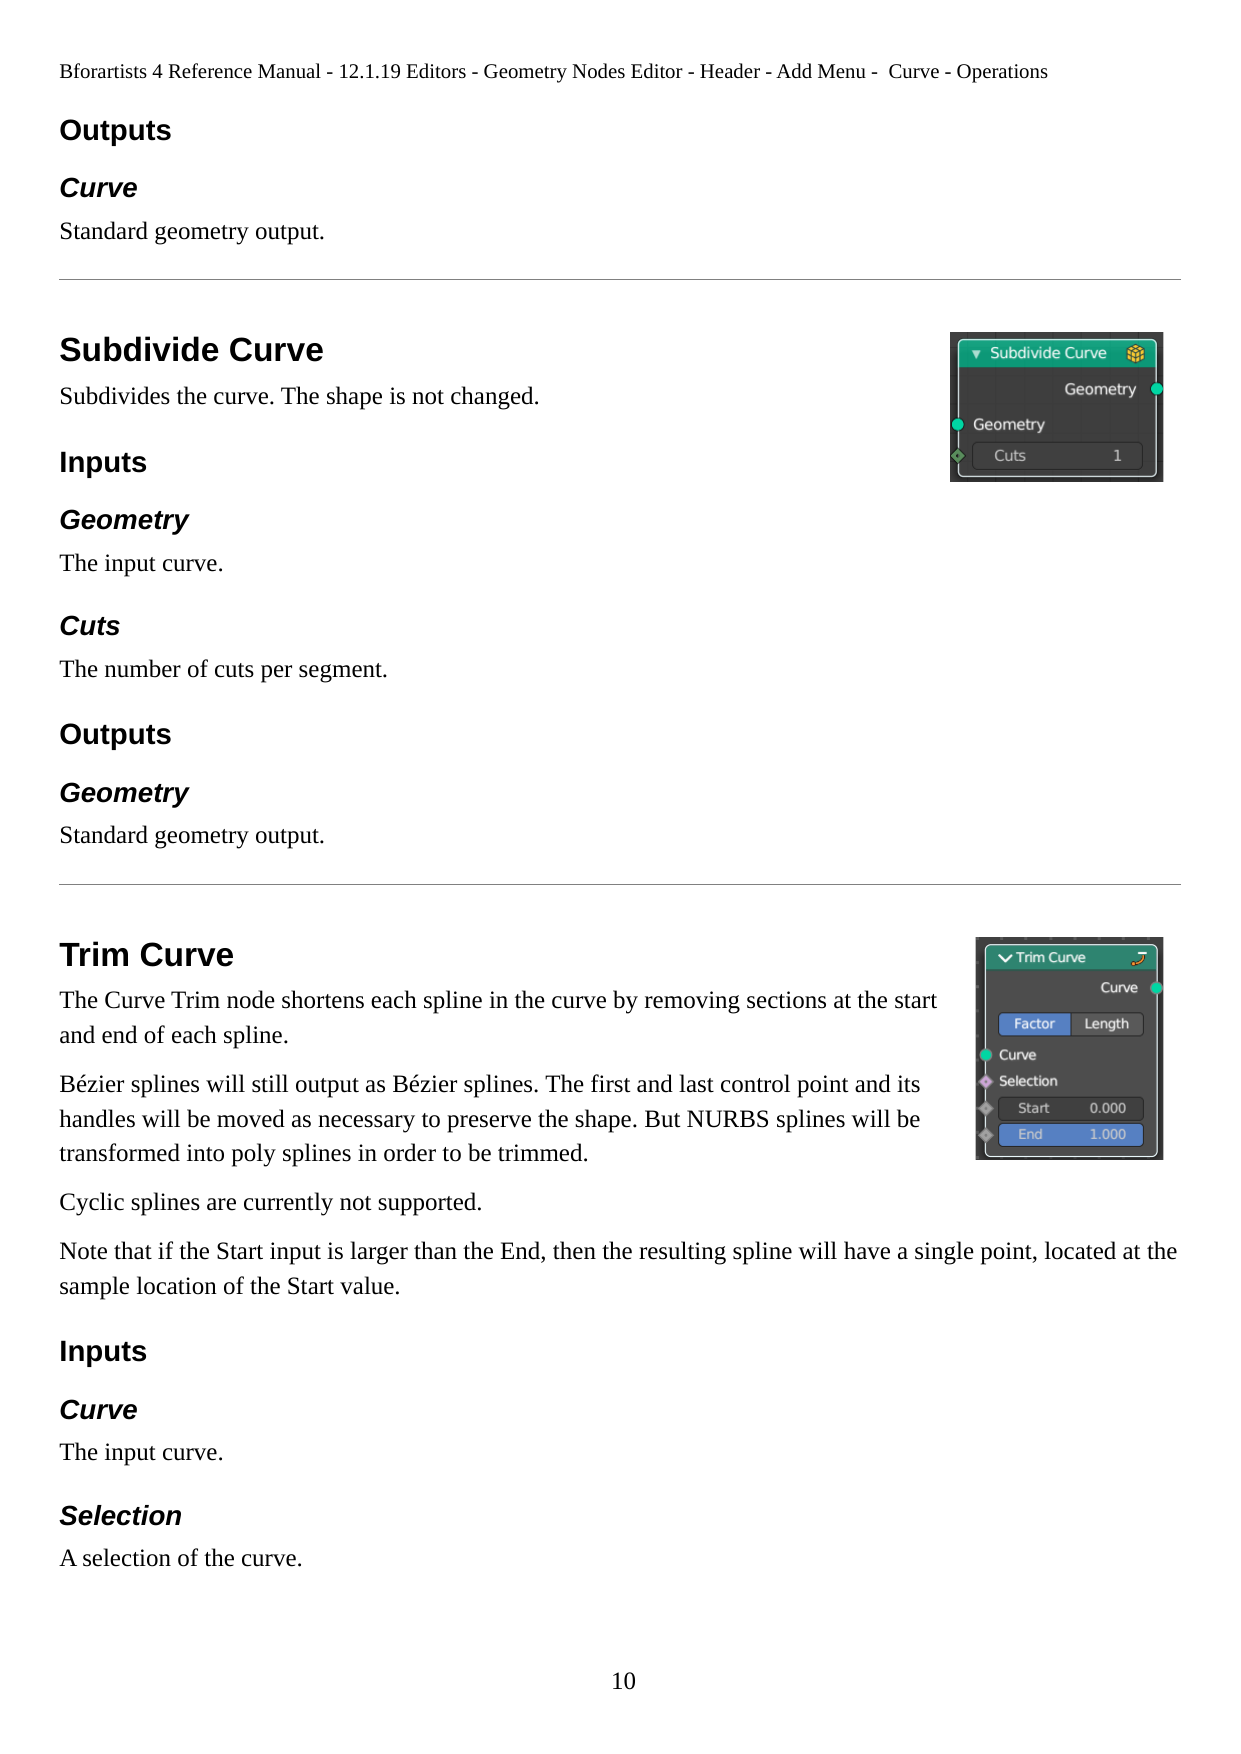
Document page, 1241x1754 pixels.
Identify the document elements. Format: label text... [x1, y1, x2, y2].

text The Curve Trim node shortens each spline in the curve by removing sections at the start and end of each spline. [59, 986, 975, 1049]
subtitle Outputs [59, 717, 1181, 751]
subtitle Cuts [59, 609, 1181, 641]
picture [950, 332, 1164, 482]
subtitle Subdivide Curve [59, 330, 1181, 368]
subtitle Geometry [59, 776, 1181, 808]
text Note that if the Start input is larger than the End, then the resulting spline will have a single point, located at the sample location of the Start value. [59, 1236, 1181, 1299]
subtitle Geometry [59, 503, 1181, 535]
text Standard geometry output. [59, 820, 1181, 849]
subtitle Inputs [59, 444, 950, 478]
text Cyclic splines are currently not supported. [59, 1187, 1181, 1216]
subtitle Selection [59, 1499, 1181, 1531]
text Standard geometry output. [59, 216, 1181, 244]
text Bézier splines will still output as Bézier splines. The first and last control point and its handles will be moved as necessary to preserve the shape. But NURBS splines will be transformed into poly splines in order to be trimmed. [59, 1069, 1181, 1167]
subtitle Curve [59, 171, 1181, 203]
text The input curve. [59, 548, 1181, 576]
subtitle Trim Curve [59, 934, 1181, 973]
text A selection of the curve. [59, 1543, 1181, 1572]
subtitle [1164, 444, 1181, 478]
text The input curve. [59, 1437, 1181, 1466]
text Subdivides the curve. The shape is not changed. [59, 381, 950, 410]
text The number of cuts per segment. [59, 654, 1181, 682]
subtitle Curve [59, 1393, 1181, 1425]
picture [975, 937, 1164, 1160]
subtitle Inputs [59, 1334, 1181, 1368]
subtitle Outputs [59, 113, 1181, 146]
